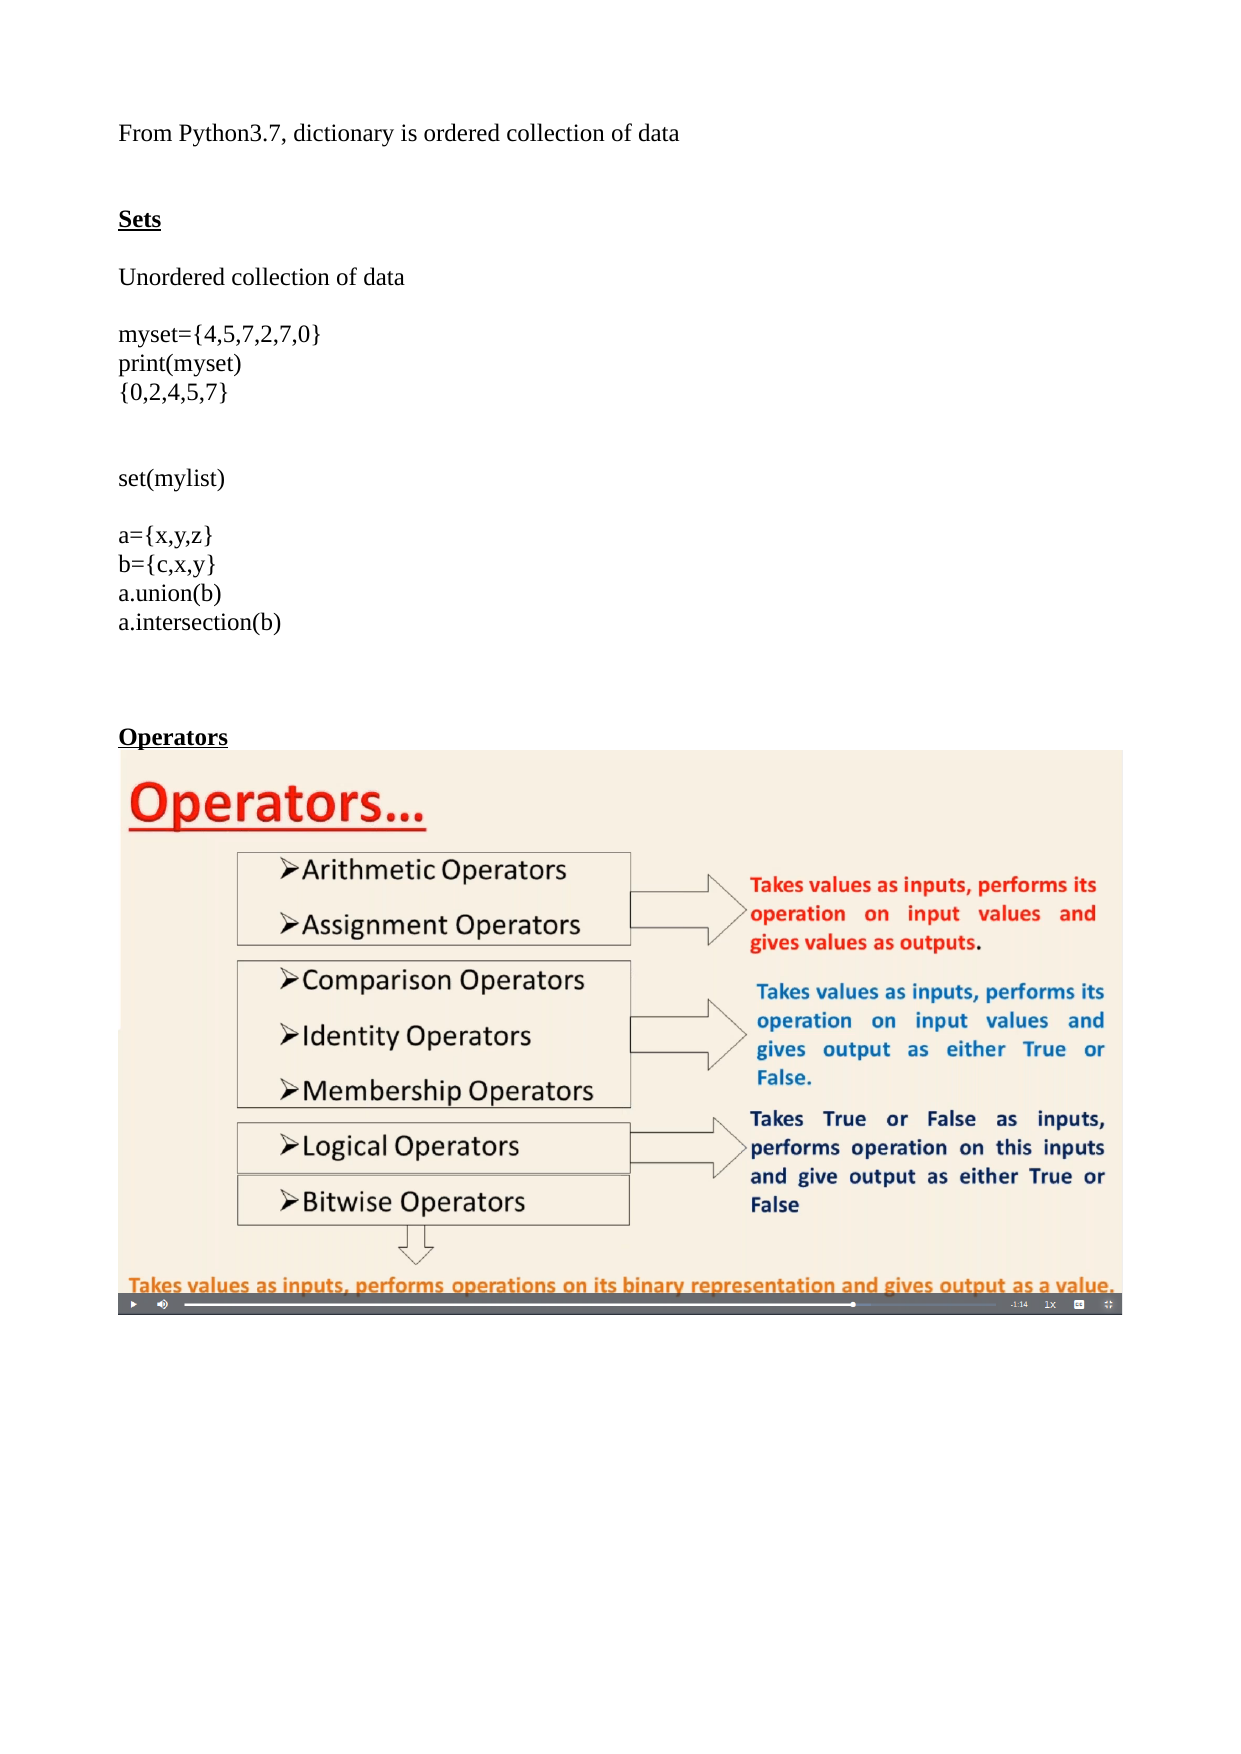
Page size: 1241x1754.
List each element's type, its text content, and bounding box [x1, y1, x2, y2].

text Unordered collection of data [118, 262, 1122, 291]
text {0,2,4,5,7} [118, 377, 1122, 406]
text a.union(b) [118, 578, 1122, 607]
picture [118, 750, 1123, 1315]
text Operators [118, 722, 1122, 750]
text Sets [118, 204, 1122, 233]
text a={x,y,z} [118, 521, 1122, 549]
text a.intersection(b) [118, 607, 1122, 636]
text From Python3.7, dictionary is ordered collection of data [118, 118, 1122, 147]
text print(myset) [118, 348, 1122, 377]
text set(mylist) [118, 463, 1122, 492]
text b={c,x,y} [118, 549, 1122, 578]
text myset={4,5,7,2,7,0} [118, 319, 1122, 348]
